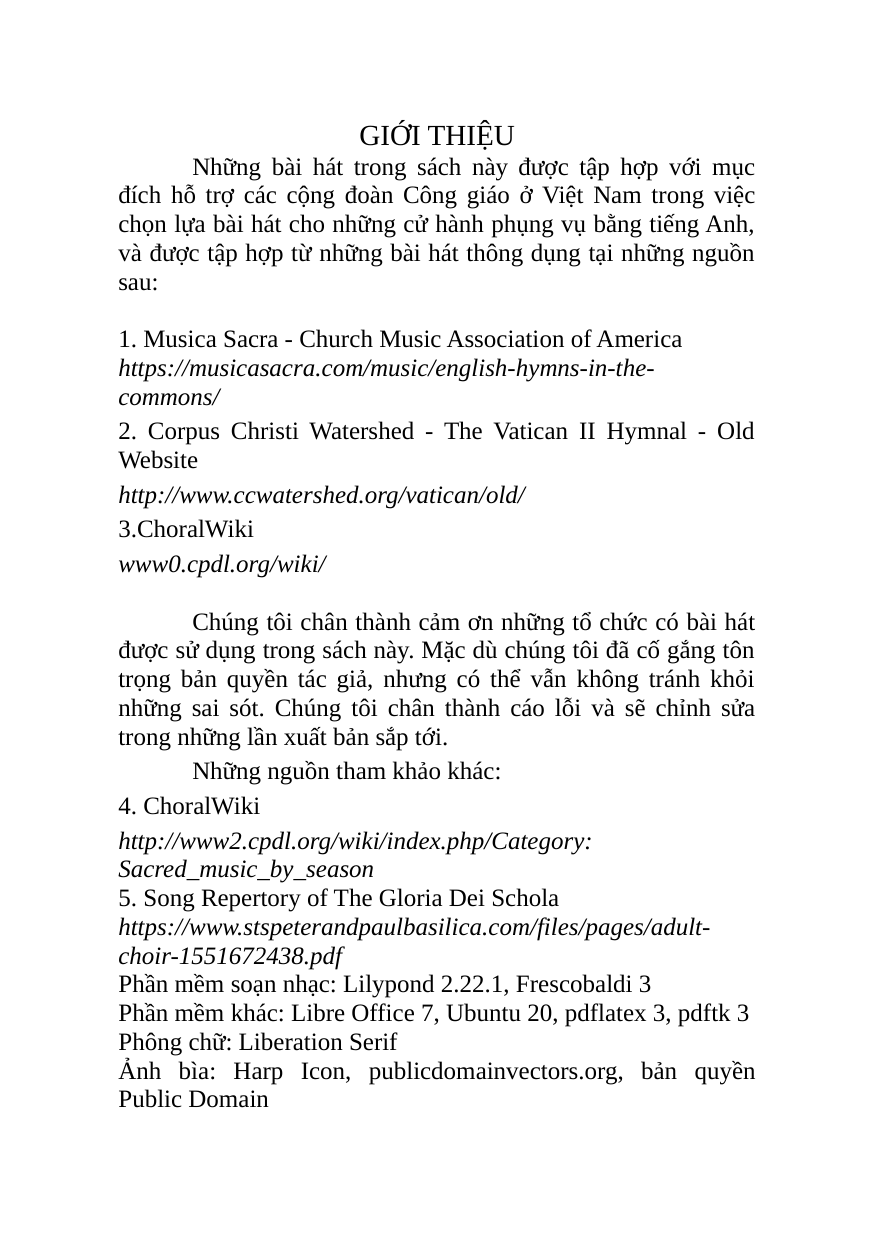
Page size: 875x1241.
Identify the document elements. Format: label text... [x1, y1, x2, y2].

text 5. Song Repertory of The Gloria Dei Schola [118, 883, 756, 912]
text Ảnh bìa: Harp Icon, publicdomainvectors.org, bản quyền Public Domain [118, 1056, 756, 1113]
text 4. ChoralWiki [118, 791, 756, 820]
text Phông chữ: Liberation Serif [118, 1027, 756, 1056]
text 2. Corpus Christi Watershed - The Vatican II Hymnal - Old Website [118, 416, 756, 474]
text 1. Musica Sacra - Church Music Association of America [118, 324, 756, 353]
text Phần mềm soạn nhạc: Lilypond 2.22.1, Frescobaldi 3 [118, 969, 756, 998]
text 3.ChoralWiki [118, 514, 756, 543]
text http://www.ccwatershed.org/vatican/old/ [118, 480, 756, 508]
text http://www2.cpdl.org/wiki/index.php/Category: Sacred_music_by_season [118, 826, 756, 883]
text www0.cpdl.org/wiki/ [118, 549, 756, 578]
text https://www.stspeterandpaulbasilica.com/files/pages/adult-choir-1551672438.pdf [118, 912, 756, 969]
text Những bài hát trong sách này được tập hợp với mục đích hỗ trợ các cộng đoàn Công giáo ở Việt Nam trong việc chọn lựa bài hát cho những cử hành phụng vụ bằng tiếng Anh, và được tập hợp từ những bài hát thông dụng tại những nguồn sau: [118, 152, 756, 295]
text Chúng tôi chân thành cảm ơn những tổ chức có bài hát được sử dụng trong sách này. Mặc dù chúng tôi đã cố gắng tôn trọng bản quyền tác giả, nhưng có thể vẫn không tránh khỏi những sai sót. Chúng tôi chân thành cáo lỗi và sẽ chỉnh sửa trong những lần xuất bản sắp tới. [118, 607, 756, 750]
text Những nguồn tham khảo khác: [118, 756, 756, 785]
text GIỚI THIỆU [118, 118, 756, 152]
text https://musicasacra.com/music/english-hymns-in-the-commons/ [118, 353, 756, 410]
text Phần mềm khác: Libre Office 7, Ubuntu 20, pdflatex 3, pdftk 3 [118, 998, 756, 1027]
